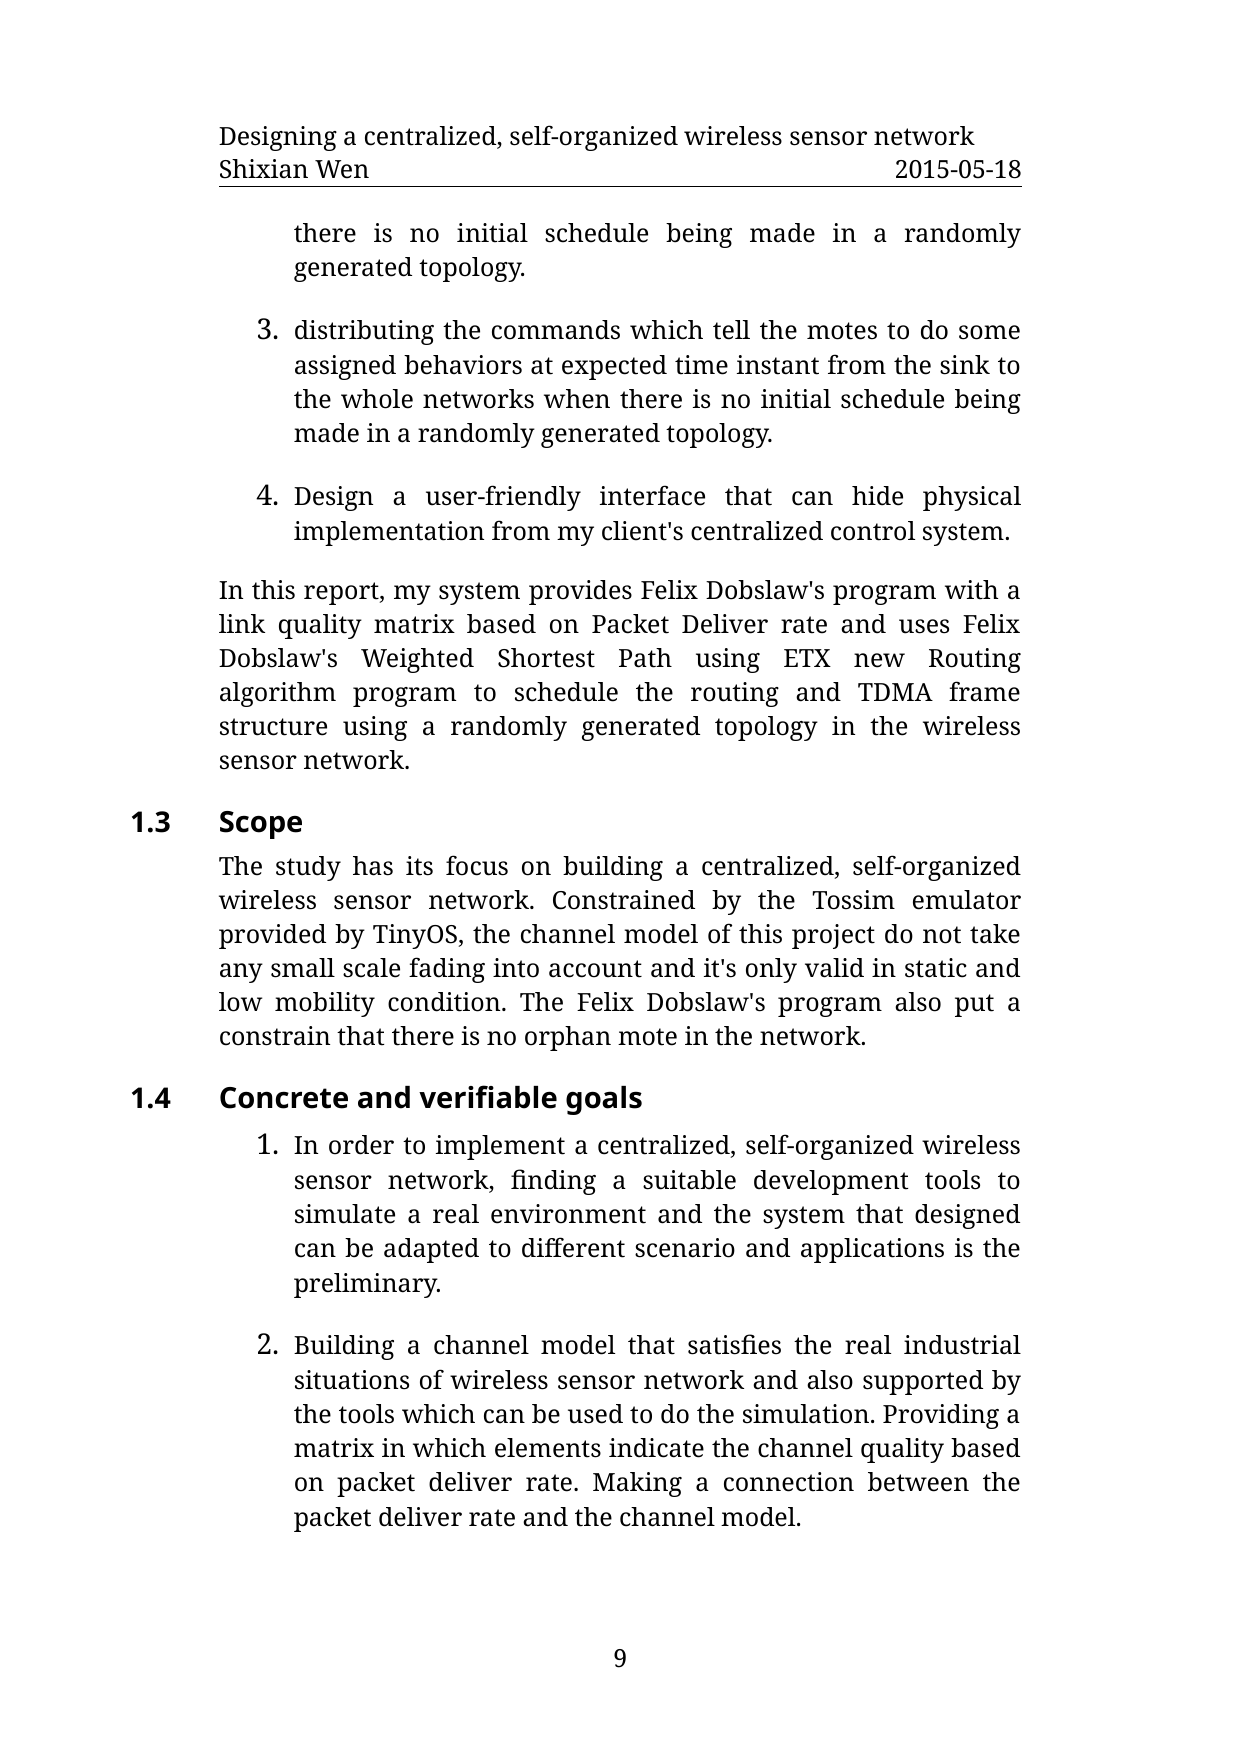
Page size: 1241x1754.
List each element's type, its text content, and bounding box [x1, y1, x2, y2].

list distributing the commands which tell the motes to do some assigned behaviors at expected time instant from the sink to the whole networks when there is no initial schedule being made in a randomly generated topology. [256, 309, 1022, 450]
subtitle Scope [130, 801, 1022, 841]
list Design a user-friendly interface that can hide physical implementation from my client's centralized control system. [256, 474, 1022, 547]
list Building a channel model that satisfies the real industrial situations of wireless sensor network and also supported by the tools which can be used to do the simulation. Providing a matrix in which elements indicate the channel quality based on packet deliver rate. Making a connection between the packet deliver rate and the channel model. [256, 1324, 1022, 1533]
list there is no initial schedule being made in a randomly generated topology. [256, 216, 1022, 284]
text In this report, my system provides Felix Dobslaw's program with a link quality matrix based on Packet Deliver rate and uses Felix Dobslaw's Weighted Shortest Path using ETX new Routing algorithm program to schedule the routing and TDMA frame structure using a randomly generated topology in the wireless sensor network. [218, 572, 1022, 777]
text The study has its focus on building a centralized, self-organized wireless sensor network. Constrained by the Tossim emulator provided by TinyOS, the channel model of this project do not take any small scale fading into account and it's only valid in static and low mobility condition. The Felix Dobslaw's program also put a constrain that there is no orphan mote in the network. [218, 848, 1022, 1053]
list In order to implement a centralized, self-organized wireless sensor network, finding a suitable development tools to simulate a real environment and the system that designed can be adapted to different scenario and applications is the preliminary. [256, 1124, 1022, 1299]
subtitle Concrete and verifiable goals [130, 1077, 1022, 1117]
